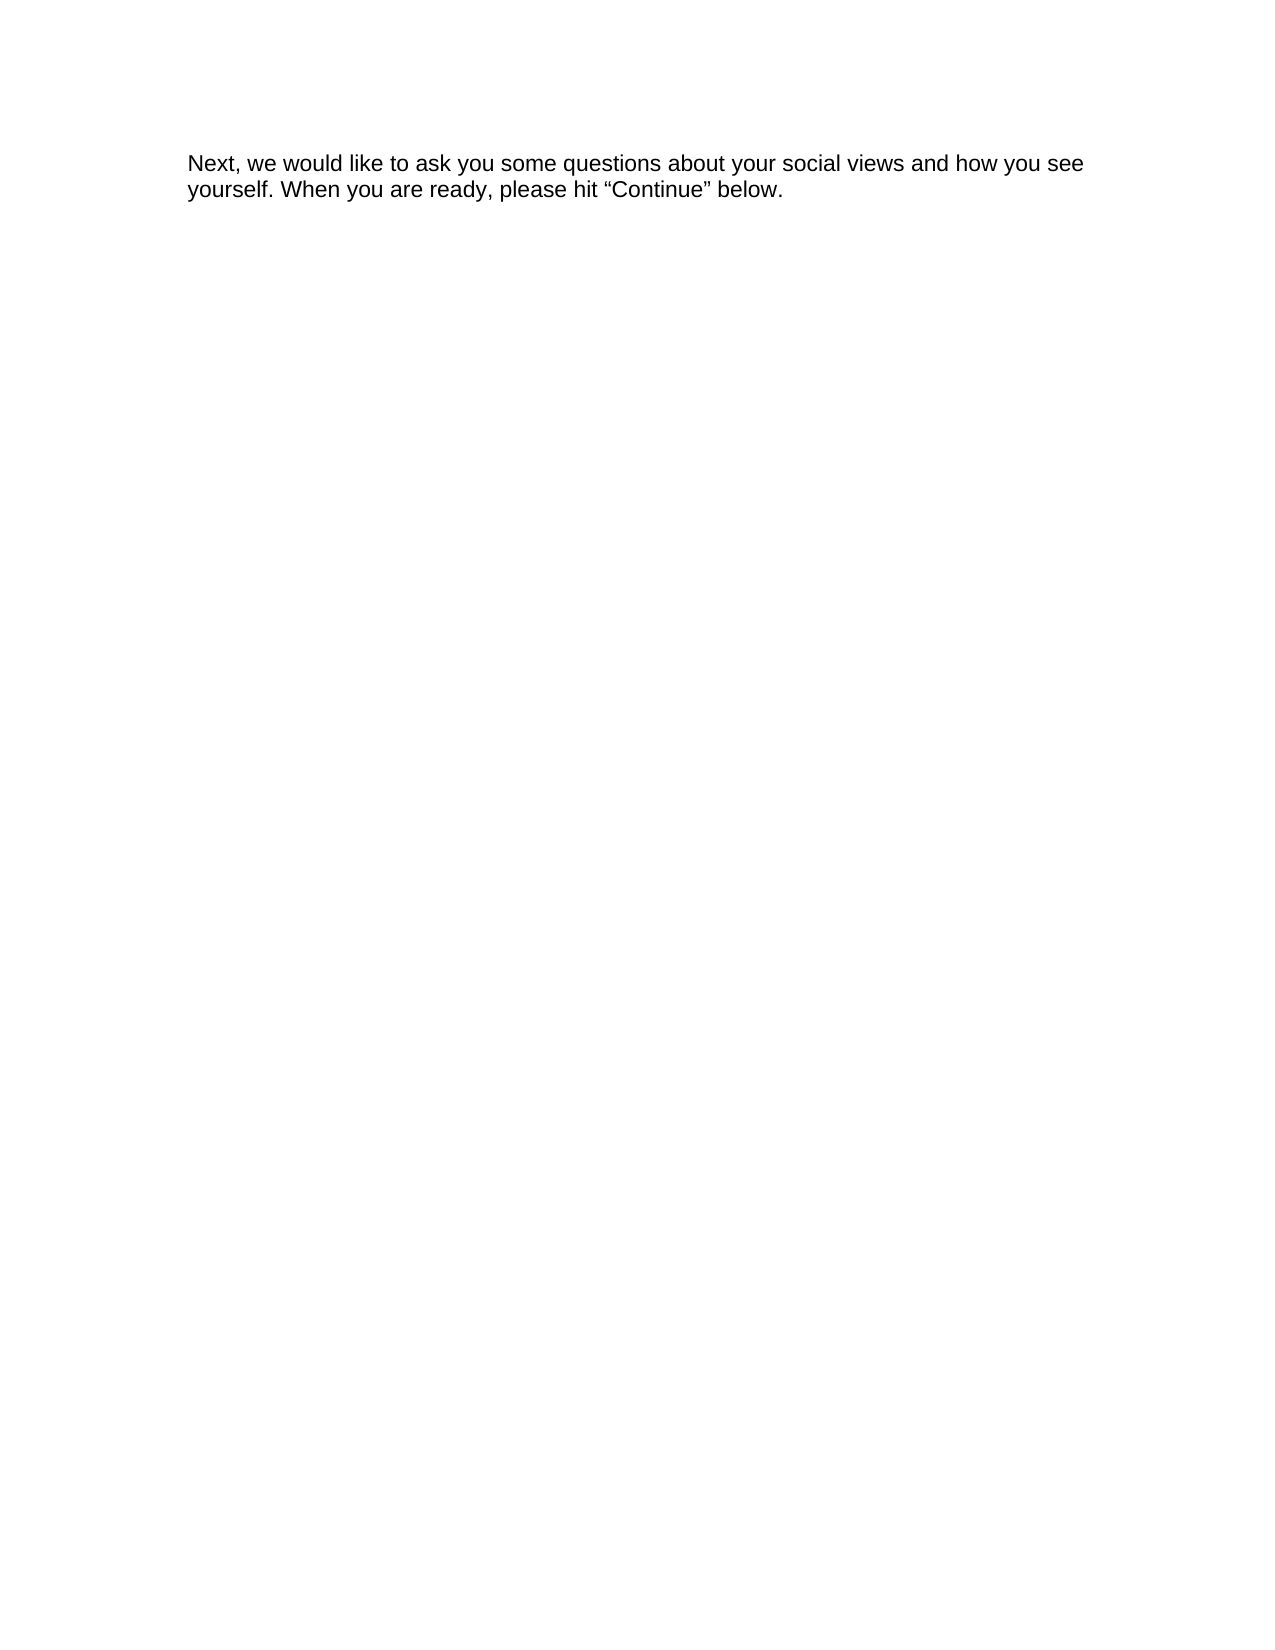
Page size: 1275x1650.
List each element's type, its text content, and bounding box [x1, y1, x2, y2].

text Next, we would like to ask you some questions about your social views and how you see yourself. When you are ready, please hit “Continue” below. [187, 150, 1087, 203]
